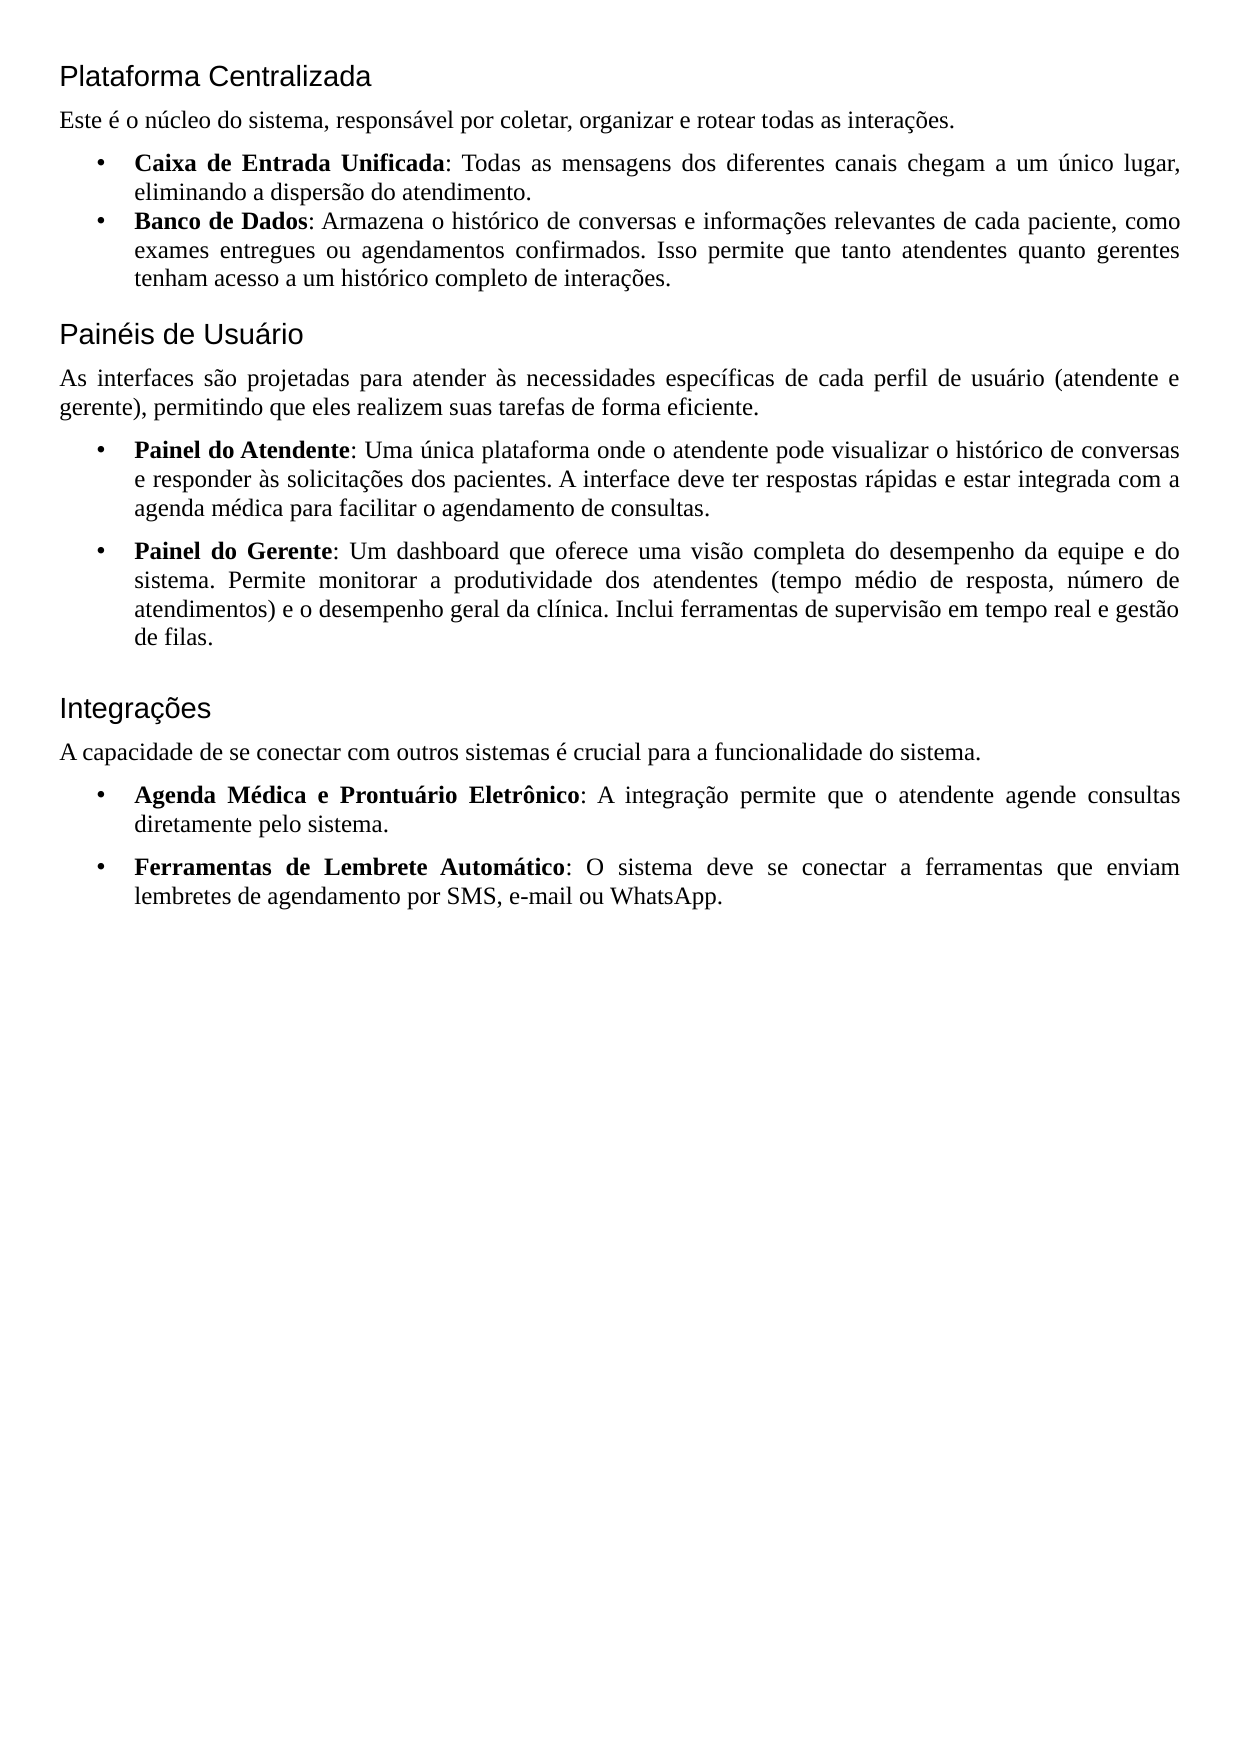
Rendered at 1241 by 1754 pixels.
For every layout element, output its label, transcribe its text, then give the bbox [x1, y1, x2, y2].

list Caixa de Entrada Unificada: Todas as mensagens dos diferentes canais chegam a um único lugar, eliminando a dispersão do atendimento. [97, 148, 1181, 206]
text As interfaces são projetadas para atender às necessidades específicas de cada perfil de usuário (atendente e gerente), permitindo que eles realizem suas tarefas de forma eficiente. [59, 363, 1181, 421]
subtitle Integrações [59, 691, 1181, 724]
subtitle Painéis de Usuário [59, 317, 1181, 351]
text A capacidade de se conectar com outros sistemas é crucial para a funcionalidade do sistema. [59, 737, 1181, 766]
list Agenda Médica e Prontuário Eletrônico: A integração permite que o atendente agende consultas diretamente pelo sistema. [97, 780, 1181, 838]
text Este é o núcleo do sistema, responsável por coletar, organizar e rotear todas as interações. [59, 105, 1181, 134]
list Painel do Atendente: Uma única plataforma onde o atendente pode visualizar o histórico de conversas e responder às solicitações dos pacientes. A interface deve ter respostas rápidas e estar integrada com a agenda médica para facilitar o agendamento de consultas. [97, 435, 1181, 522]
subtitle Plataforma Centralizada [59, 59, 1181, 93]
list Ferramentas de Lembrete Automático: O sistema deve se conectar a ferramentas que enviam lembretes de agendamento por SMS, e-mail ou WhatsApp. [97, 852, 1181, 910]
list Banco de Dados: Armazena o histórico de conversas e informações relevantes de cada paciente, como exames entregues ou agendamentos confirmados. Isso permite que tanto atendentes quanto gerentes tenham acesso a um histórico completo de interações. [97, 206, 1181, 292]
list Painel do Gerente: Um dashboard que oferece uma visão completa do desempenho da equipe e do sistema. Permite monitorar a produtividade dos atendentes (tempo médio de resposta, número de atendimentos) e o desempenho geral da clínica. Inclui ferramentas de supervisão em tempo real e gestão de filas. [97, 536, 1181, 651]
